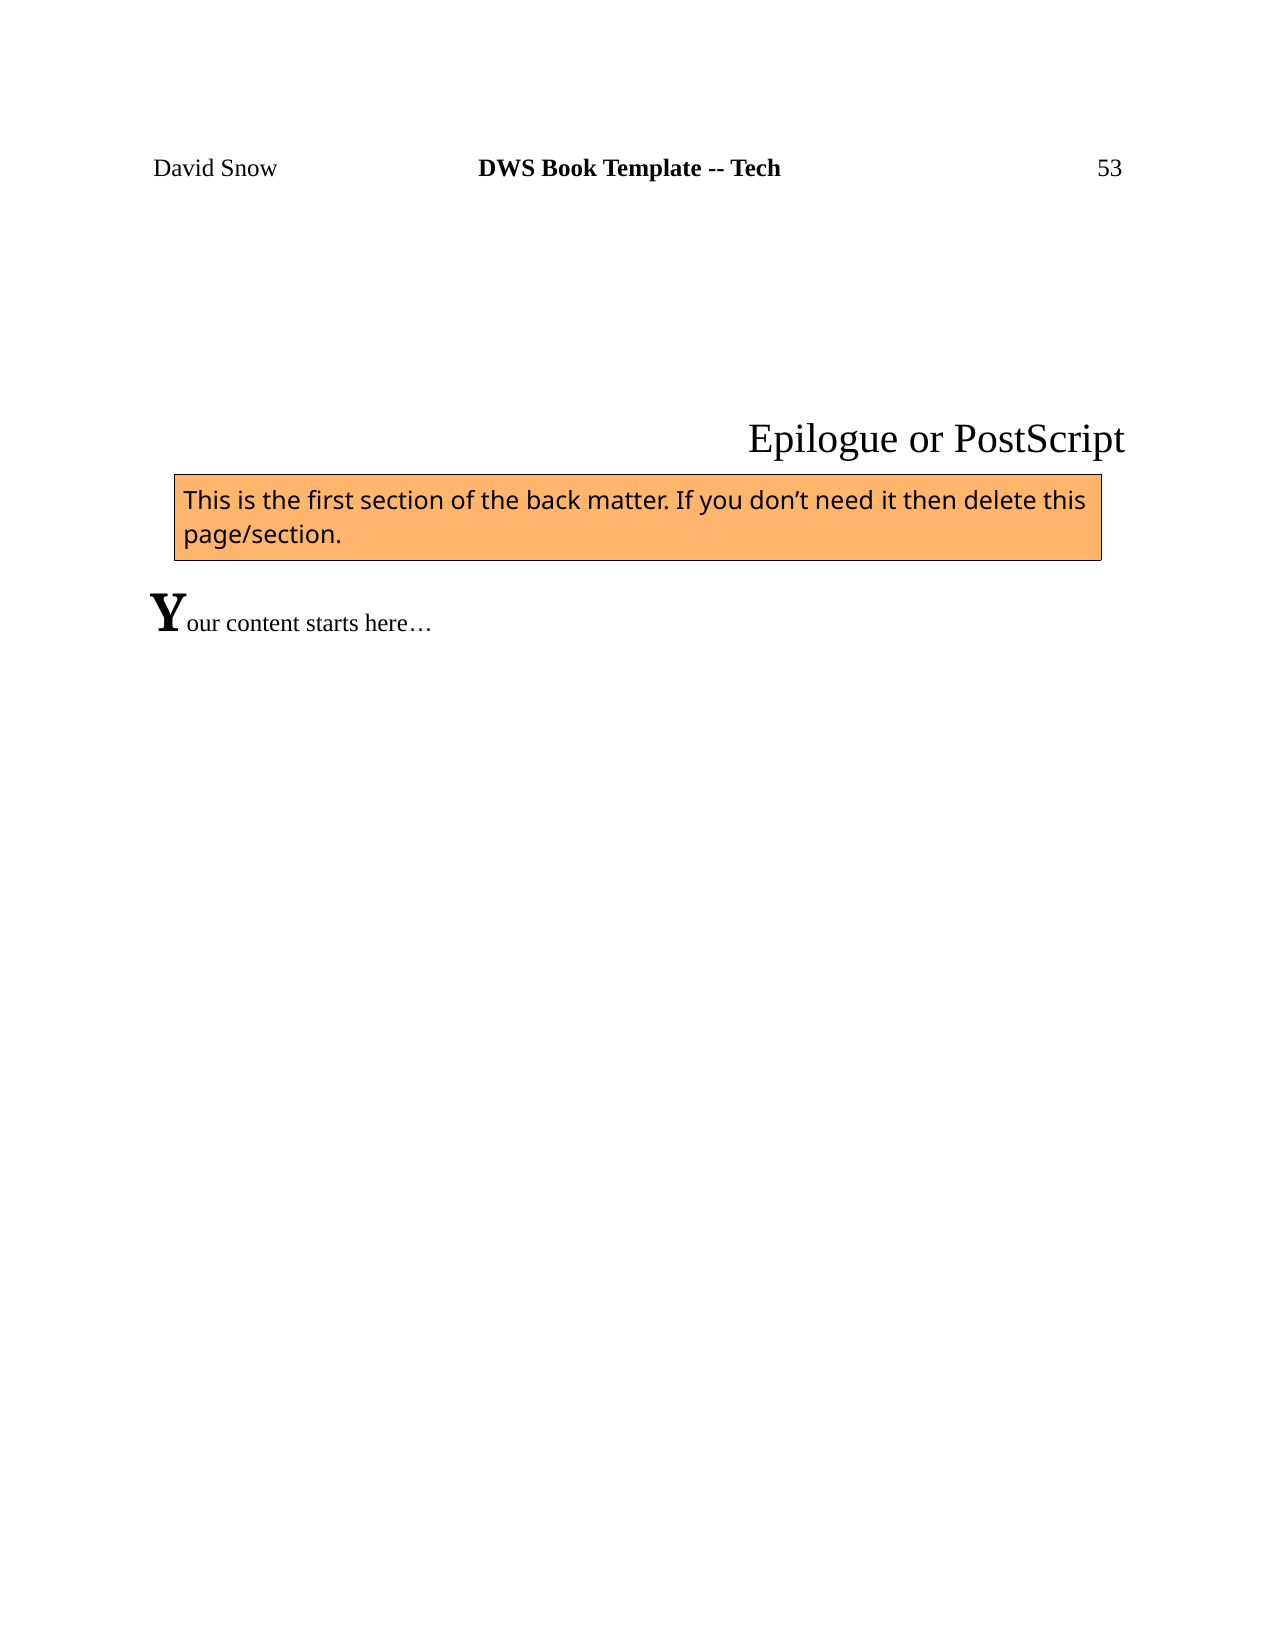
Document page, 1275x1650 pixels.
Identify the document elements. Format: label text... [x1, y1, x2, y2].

text This is the first section of the back matter. If you don’t need it then delete this page/section. [175, 475, 1101, 560]
text Your content starts here… [150, 575, 1125, 646]
subtitle Epilogue or PostScript [150, 414, 1125, 462]
